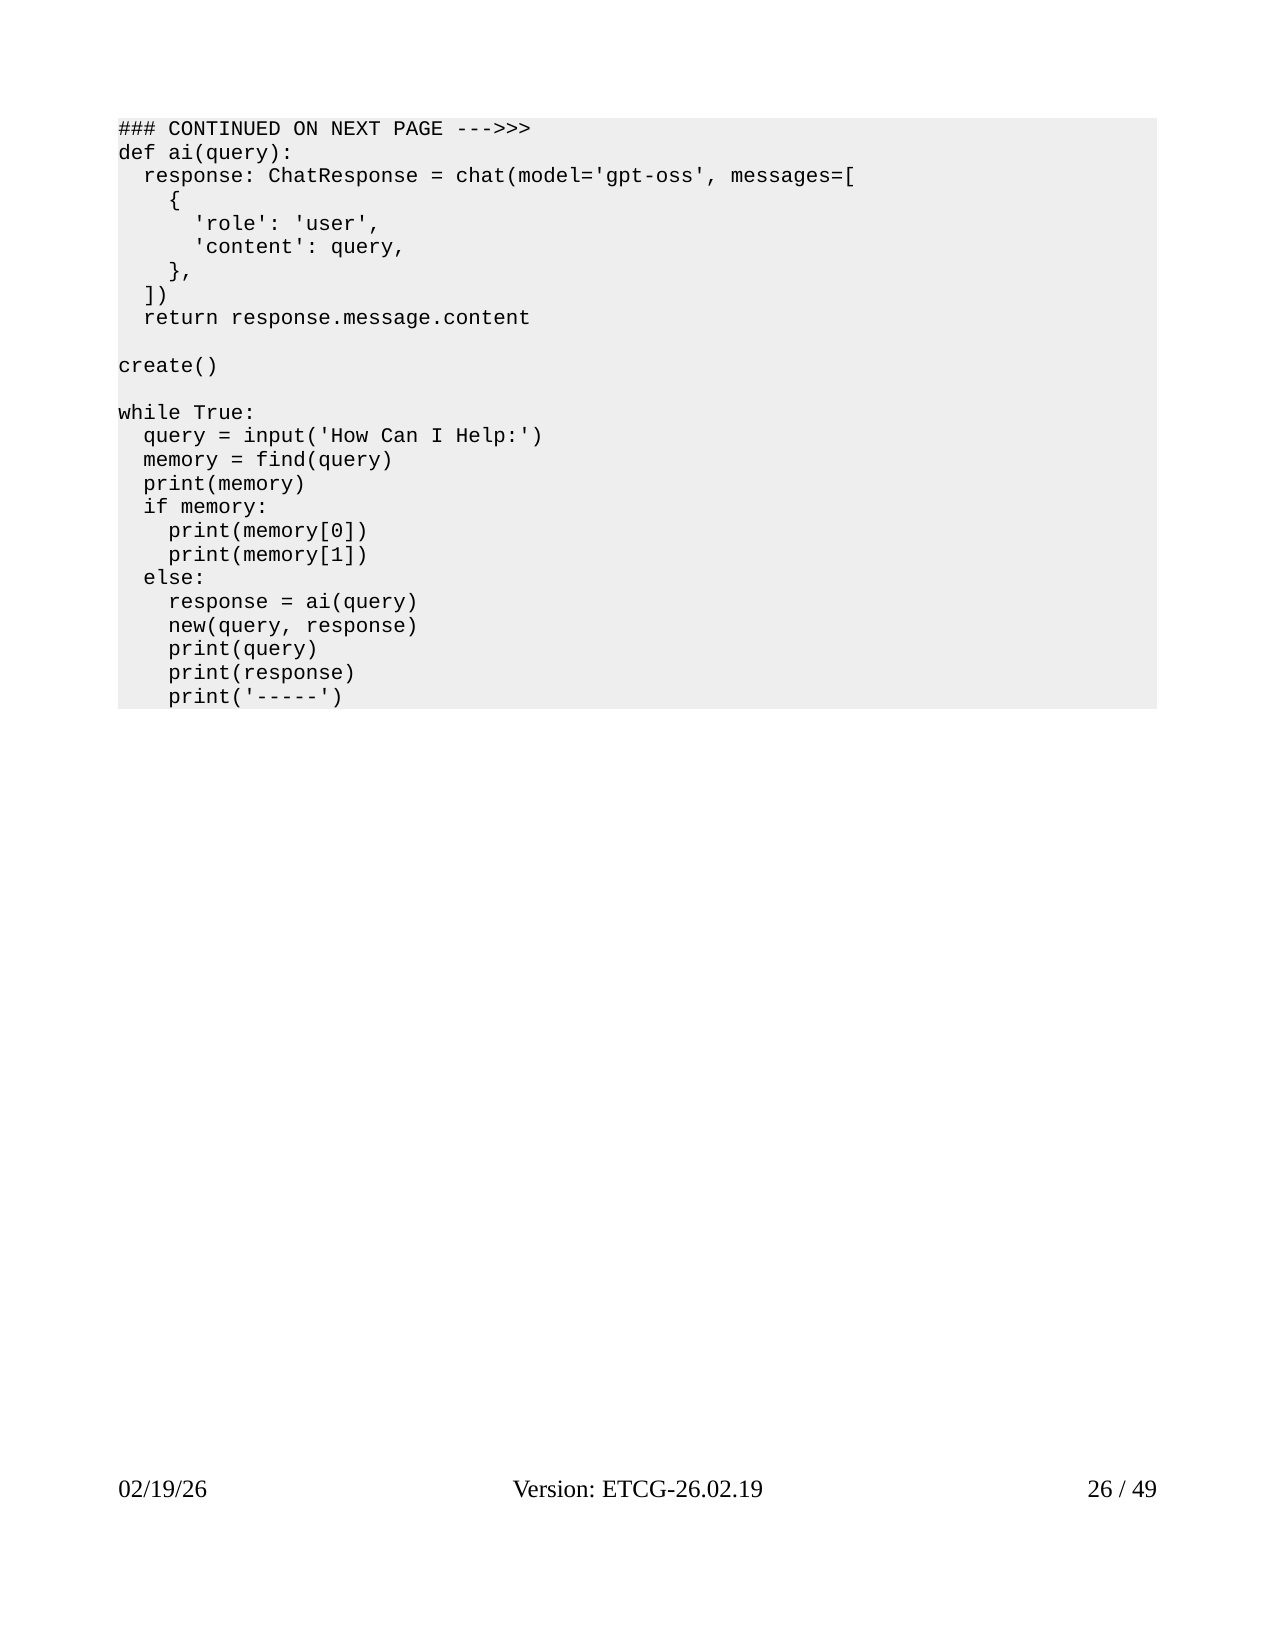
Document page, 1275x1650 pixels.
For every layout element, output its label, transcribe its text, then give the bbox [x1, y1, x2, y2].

text response: ChatResponse = chat(model='gpt-oss', messages=[ [118, 165, 1157, 189]
text query = input('How Can I Help:') [118, 426, 1157, 449]
text response = ai(query) [118, 591, 1157, 615]
text { [118, 189, 1157, 213]
text 'content': query, [118, 236, 1157, 260]
text else: [118, 567, 1157, 591]
text print(query) [118, 638, 1157, 662]
text def ai(query): [118, 142, 1157, 165]
text ]) [118, 284, 1157, 307]
text print(response) [118, 662, 1157, 686]
text print(memory[0]) [118, 520, 1157, 544]
text new(query, response) [118, 615, 1157, 638]
text while True: [118, 402, 1157, 426]
text 'role': 'user', [118, 213, 1157, 236]
text create() [118, 354, 1157, 378]
text print(memory) [118, 473, 1157, 496]
text if memory: [118, 496, 1157, 520]
text }, [118, 260, 1157, 284]
text return response.message.content [118, 307, 1157, 331]
text print(memory[1]) [118, 544, 1157, 567]
text ### CONTINUED ON NEXT PAGE --->>> [118, 118, 1157, 142]
text memory = find(query) [118, 449, 1157, 473]
text print('-----') [118, 686, 1157, 709]
